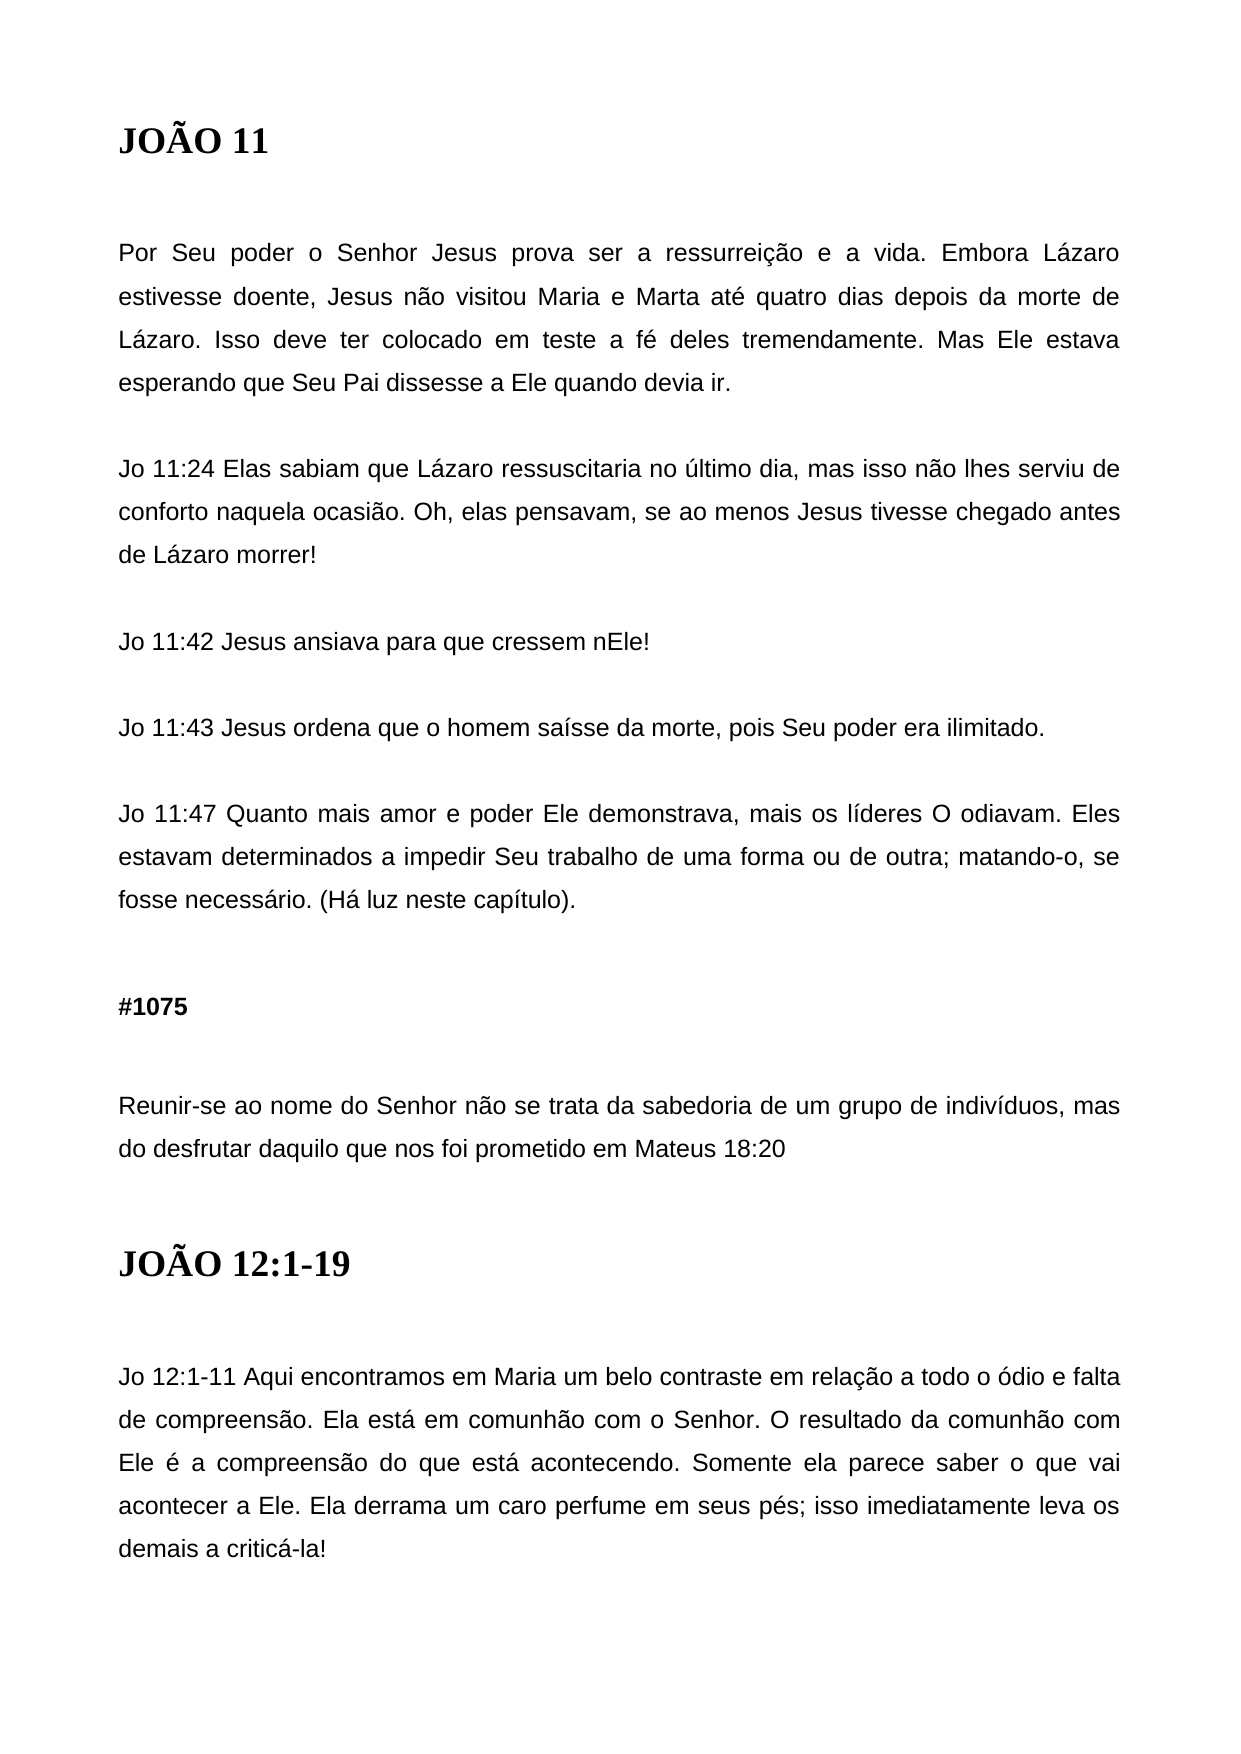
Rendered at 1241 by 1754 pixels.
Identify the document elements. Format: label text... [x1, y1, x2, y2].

subtitle JOÃO 12:1-19 [118, 1241, 1122, 1284]
text Jo 11:42 Jesus ansiava para que cressem nEle! [118, 627, 1122, 655]
text Jo 11:24 Elas sabiam que Lázaro ressuscitaria no último dia, mas isso não lhes serviu de conforto naquela ocasião. Oh, elas pensavam, se ao menos Jesus tivesse chegado antes de Lázaro morrer! [118, 454, 1122, 569]
text Jo 12:1-11 Aqui encontramos em Maria um belo contraste em relação a todo o ódio e falta de compreensão. Ela está em comunhão com o Senhor. O resultado da comunhão com Ele é a compreensão do que está acontecendo. Somente ela parece saber o que vai acontecer a Ele. Ela derrama um caro perfume em seus pés; isso imediatamente leva os demais a criticá-la! [118, 1362, 1122, 1563]
subtitle JOÃO 11 [118, 118, 1122, 161]
text Jo 11:47 Quanto mais amor e poder Ele demonstrava, mais os líderes O odiavam. Eles estavam determinados a impedir Seu trabalho de uma forma ou de outra; matando-o, se fosse necessário. (Há luz neste capítulo). [118, 799, 1122, 914]
text Jo 11:43 Jesus ordena que o homem saísse da morte, pois Seu poder era ilimitado. [118, 713, 1122, 742]
text Reunir-se ao nome do Senhor não se trata da sabedoria de um grupo de indivíduos, mas do desfrutar daquilo que nos foi prometido em Mateus 18:20 [118, 1091, 1122, 1163]
text Por Seu poder o Senhor Jesus prova ser a ressurreição e a vida. Embora Lázaro estivesse doente, Jesus não visitou Maria e Marta até quatro dias depois da morte de Lázaro. Isso deve ter colocado em teste a fé deles tremendamente. Mas Ele estava esperando que Seu Pai dissesse a Ele quando devia ir. [118, 238, 1122, 397]
subtitle #1075 [118, 992, 1122, 1021]
